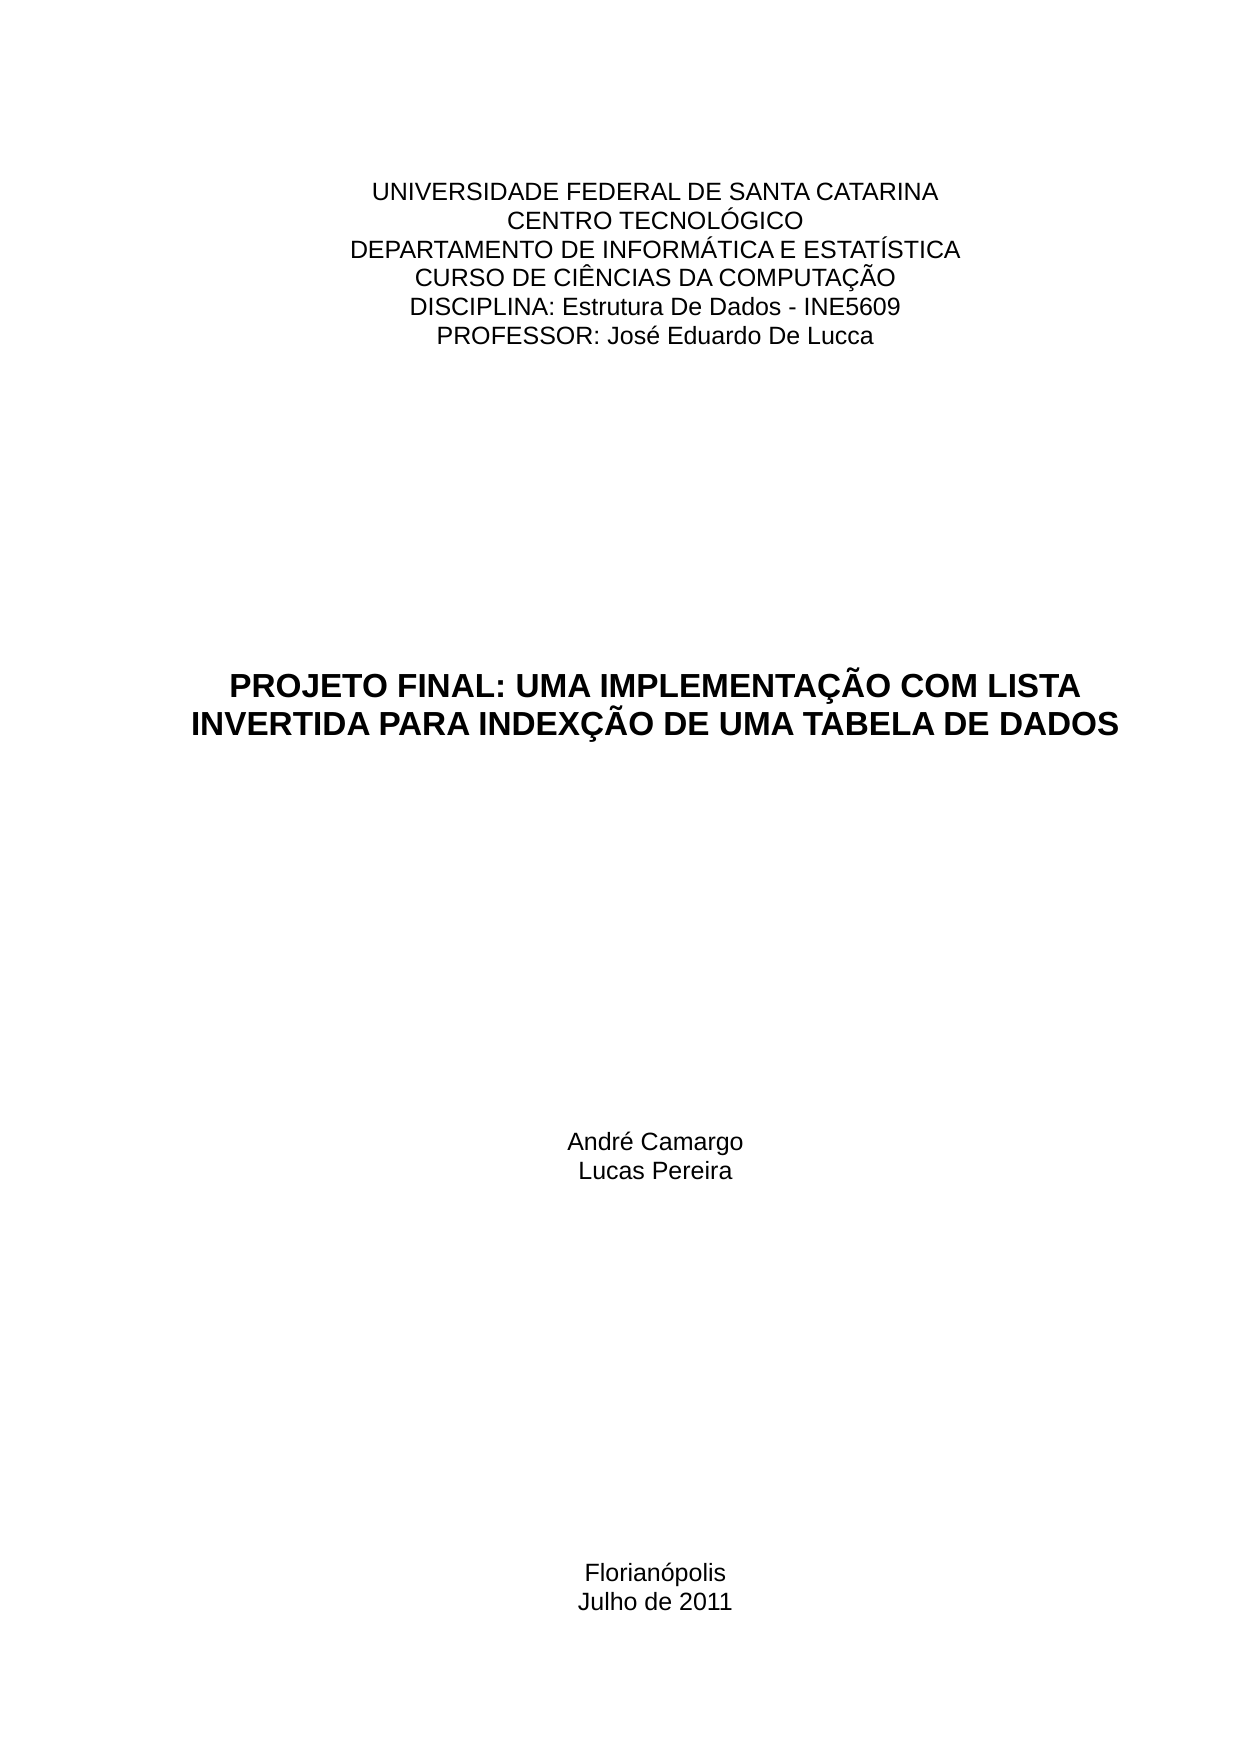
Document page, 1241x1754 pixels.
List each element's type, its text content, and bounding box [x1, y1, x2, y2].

text Florianópolis [177, 1558, 1133, 1587]
text André Camargo [177, 1127, 1133, 1156]
text DISCIPLINA: Estrutura De Dados - INE5609 [177, 292, 1133, 321]
text UNIVERSIDADE FEDERAL DE SANTA CATARINA [177, 177, 1133, 206]
text Lucas Pereira [177, 1156, 1133, 1185]
text CENTRO TECNOLÓGICO [177, 206, 1133, 235]
text PROFESSOR: José Eduardo De Lucca [177, 321, 1133, 350]
text CURSO DE CIÊNCIAS DA COMPUTAÇÃO [177, 263, 1133, 292]
text DEPARTAMENTO DE INFORMÁTICA E ESTATÍSTICA [177, 235, 1133, 263]
text PROJETO FINAL: UMA IMPLEMENTAÇÃO COM LISTA INVERTIDA PARA INDEXÇÃO DE UMA TABELA DE DADOS [177, 666, 1133, 743]
text Julho de 2011 [177, 1587, 1133, 1616]
